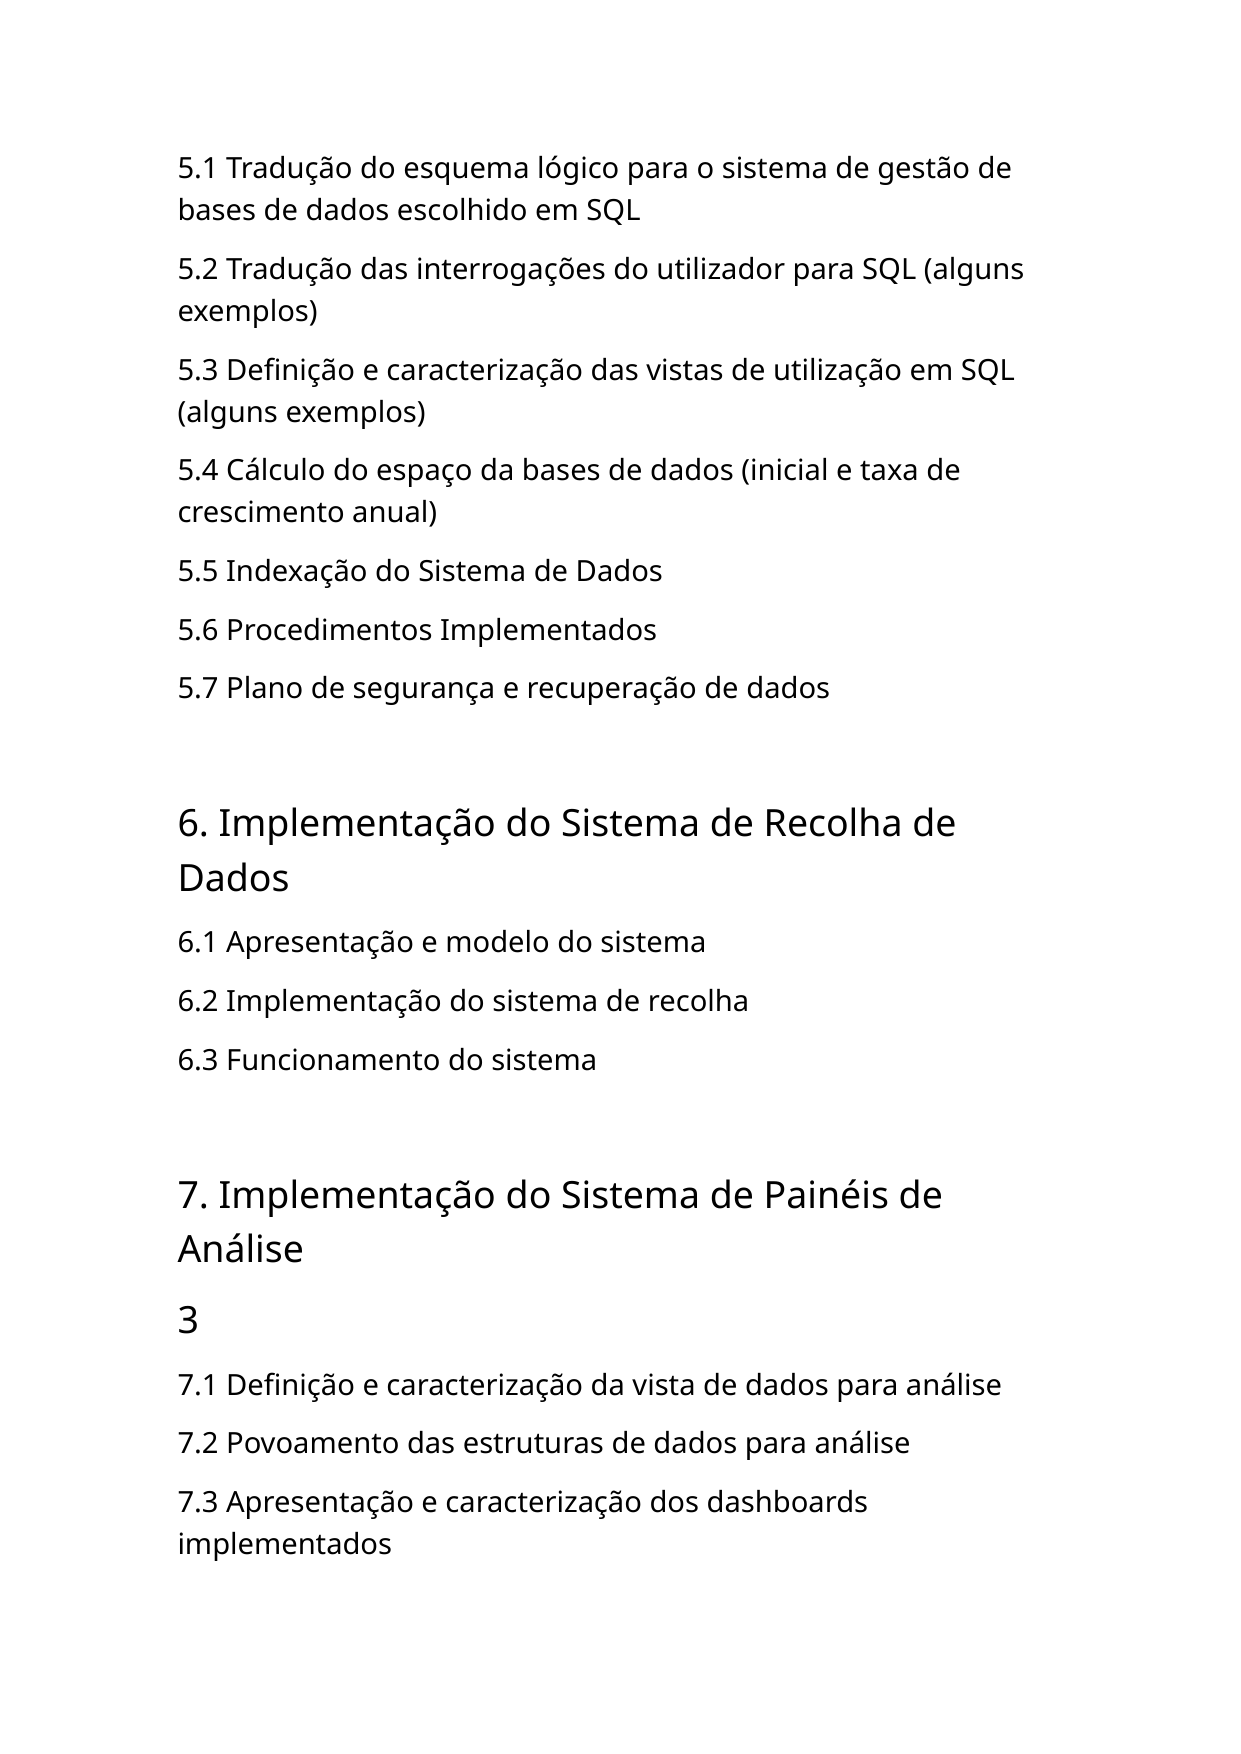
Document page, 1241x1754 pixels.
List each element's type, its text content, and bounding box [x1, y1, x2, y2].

text 3 [177, 1293, 1063, 1344]
text 5.7 Plano de segurança e recuperação de dados [177, 667, 1063, 707]
text 5.1 Tradução do esquema lógico para o sistema de gestão de bases de dados escolhido em SQL [177, 148, 1063, 229]
text 5.2 Tradução das interrogações do utilizador para SQL (alguns exemplos) [177, 248, 1063, 330]
text 7.1 Definição e caracterização da vista de dados para análise [177, 1364, 1063, 1403]
text 5.3 Definição e caracterização das vistas de utilização em SQL (alguns exemplos) [177, 349, 1063, 431]
text 6.3 Funcionamento do sistema [177, 1039, 1063, 1078]
text 6. Implementação do Sistema de Recolha de Dados [177, 797, 1063, 902]
text 5.5 Indexação do Sistema de Dados [177, 550, 1063, 590]
text 7.2 Povoamento das estruturas de dados para análise [177, 1422, 1063, 1462]
text 5.4 Cálculo do espaço da bases de dados (inicial e taxa de crescimento anual) [177, 449, 1063, 531]
text 7.3 Apresentação e caracterização dos dashboards implementados [177, 1481, 1063, 1563]
text 6.2 Implementação do sistema de recolha [177, 980, 1063, 1020]
text 6.1 Apresentação e modelo do sistema [177, 922, 1063, 961]
text 5.6 Procedimentos Implementados [177, 609, 1063, 648]
text 7. Implementação do Sistema de Painéis de Análise [177, 1168, 1063, 1273]
